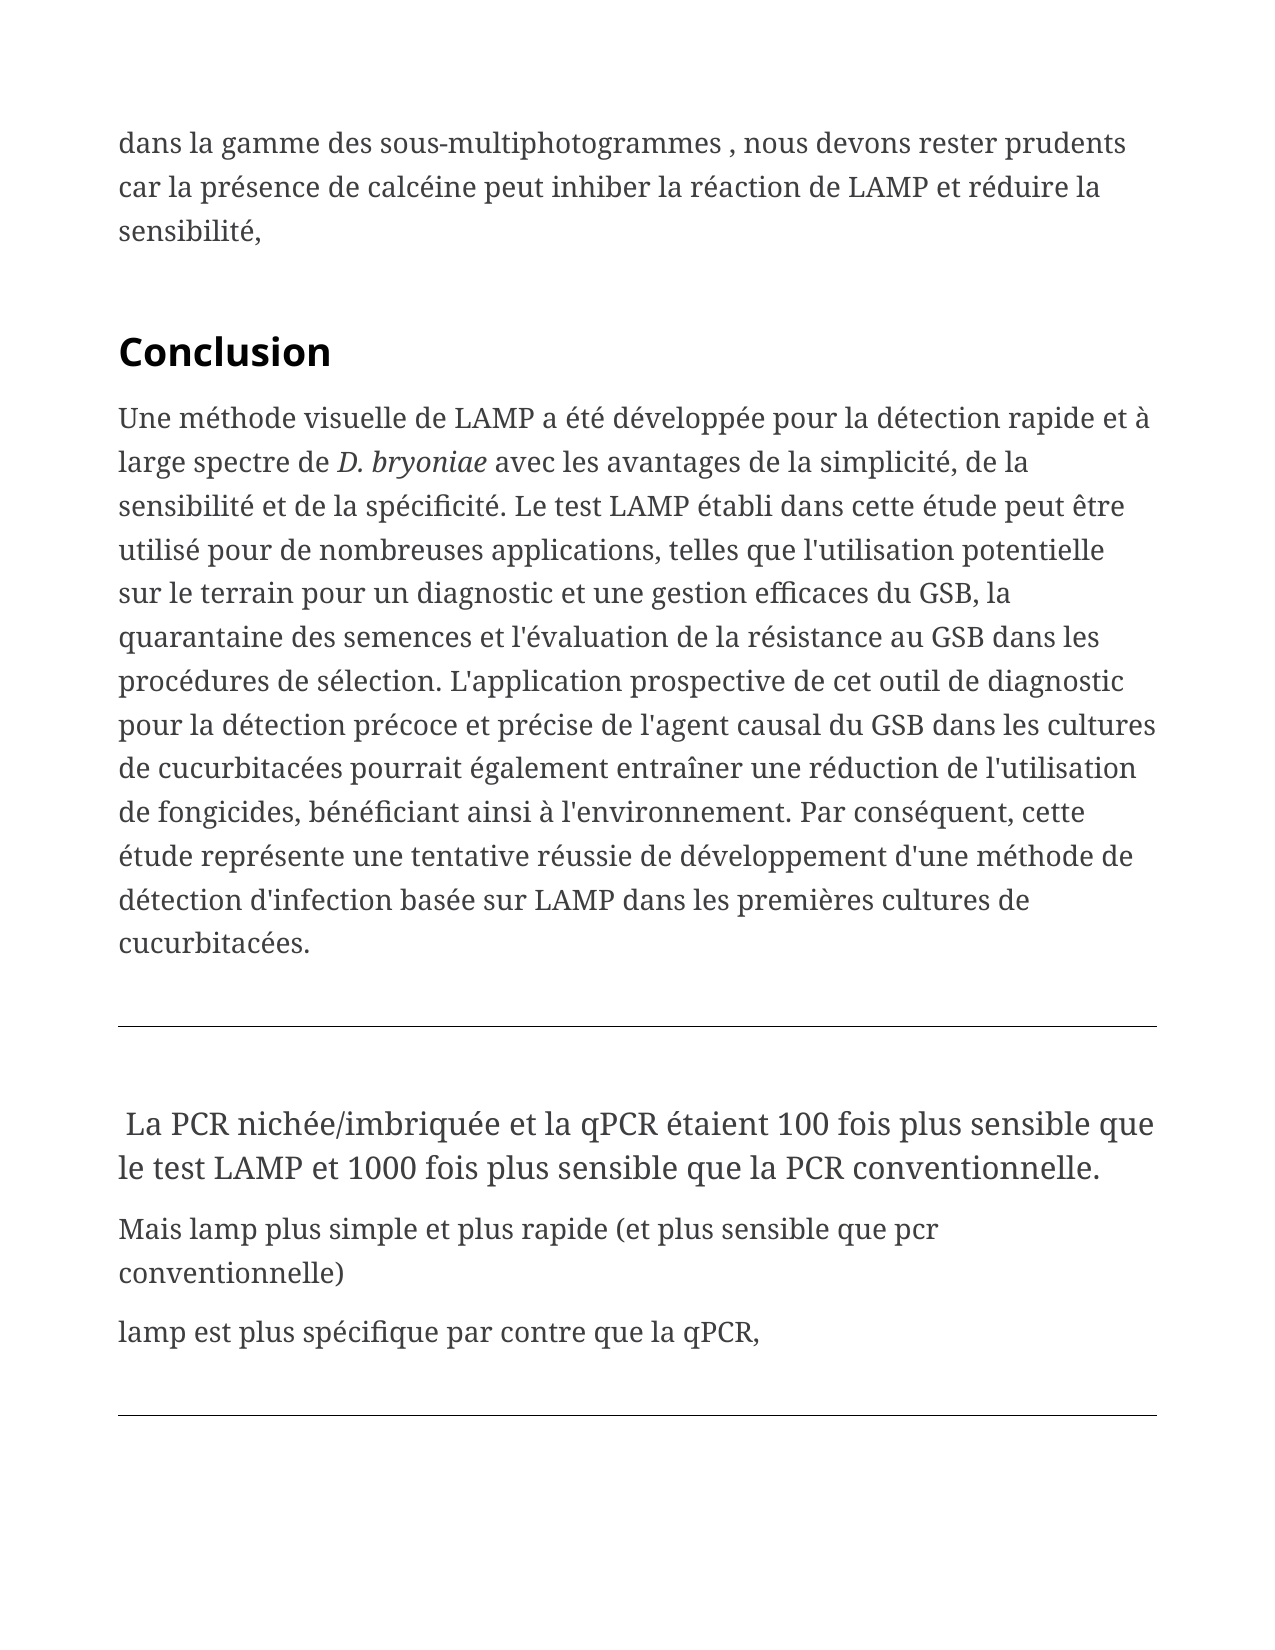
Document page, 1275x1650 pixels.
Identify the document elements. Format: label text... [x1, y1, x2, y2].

text La PCR nichée/imbriquée et la qPCR étaient 100 fois plus sensible que le test LAMP et 1000 fois plus sensible que la PCR conventionnelle. [118, 1101, 1157, 1188]
text dans la gamme des sous-multiphotogrammes , nous devons rester prudents car la présence de calcéine peut inhiber la réaction de LAMP et réduire la sensibilité, [118, 118, 1157, 249]
subtitle Conclusion [118, 324, 1157, 378]
text Mais lamp plus simple et plus rapide (et plus sensible que pcr conventionnelle) [118, 1204, 1157, 1291]
text lamp est plus spécifique par contre que la qPCR, [118, 1307, 1157, 1351]
text Une méthode visuelle de LAMP a été développée pour la détection rapide et à large spectre de D. bryoniae avec les avantages de la simplicité, de la sensibilité et de la spécificité. Le test LAMP établi dans cette étude peut être utilisé pour de nombreuses applications, telles que l'utilisation potentielle sur le terrain pour un diagnostic et une gestion efficaces du GSB, la quarantaine des semences et l'évaluation de la résistance au GSB dans les procédures de sélection. L'application prospective de cet outil de diagnostic pour la détection précoce et précise de l'agent causal du GSB dans les cultures de cucurbitacées pourrait également entraîner une réduction de l'utilisation de fongicides, bénéficiant ainsi à l'environnement. Par conséquent, cette étude représente une tentative réussie de développement d'une méthode de détection d'infection basée sur LAMP dans les premières cultures de cucurbitacées. [118, 393, 1157, 962]
